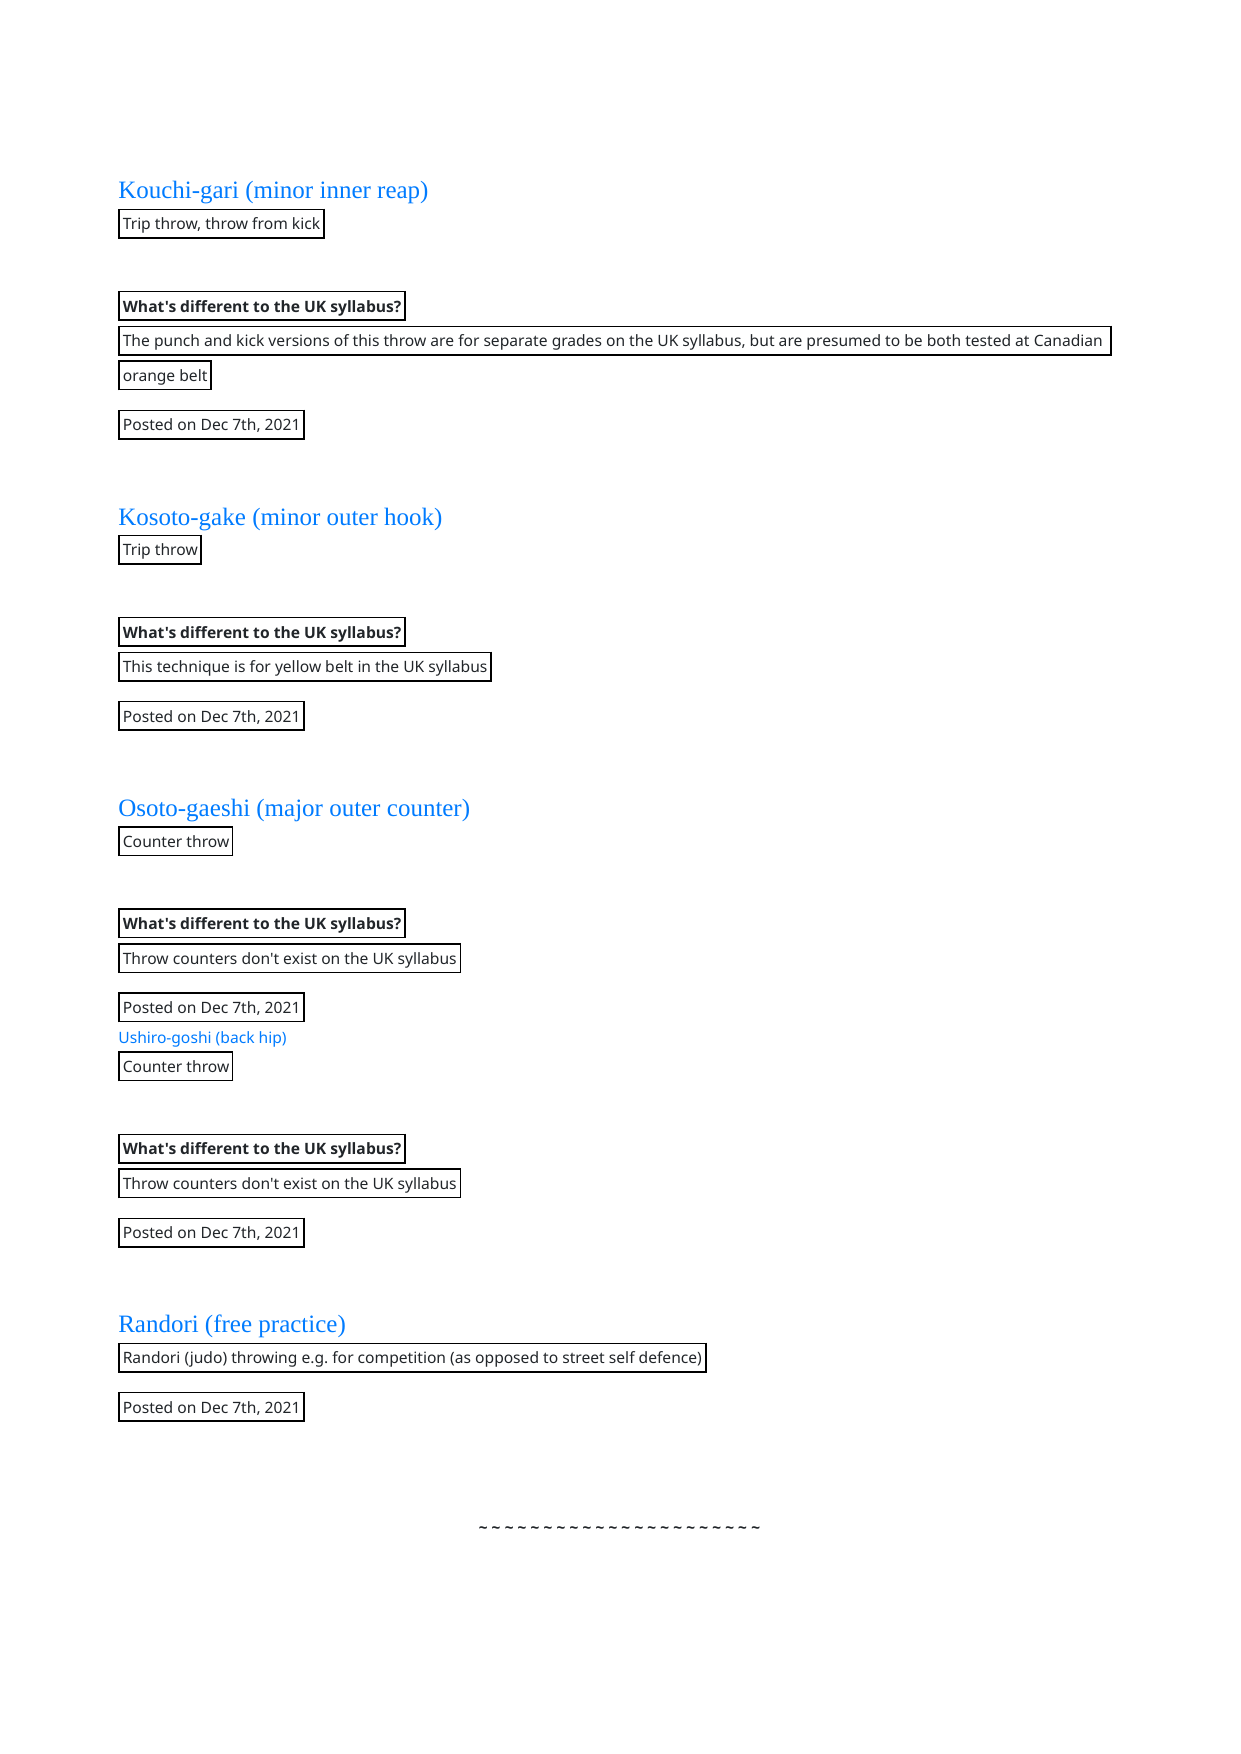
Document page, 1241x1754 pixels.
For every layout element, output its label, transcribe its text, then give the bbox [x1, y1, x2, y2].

text [305, 701, 1122, 731]
text Ushiro-goshi (back hip) [118, 1027, 1122, 1048]
text [305, 992, 1122, 1022]
text Counter throw [120, 828, 232, 855]
text [305, 1392, 1122, 1422]
text What's different to the UK syllabus? [120, 1135, 404, 1162]
text Posted on Dec 7th, 2021 [120, 1219, 303, 1246]
text Randori (free practice) [118, 1309, 1122, 1338]
text Randori (judo) throwing e.g. for competition (as opposed to street self defence) [120, 1344, 705, 1371]
text Trip throw [120, 536, 200, 563]
text Trip throw, throw from kick [120, 210, 323, 237]
text [202, 534, 1122, 565]
text This technique is for yellow belt in the UK syllabus [120, 653, 490, 680]
text Osoto-gaeshi (major outer counter) [118, 793, 1122, 822]
text Kosoto-gake (minor outer hook) [118, 502, 1122, 530]
text [461, 943, 1122, 973]
text Posted on Dec 7th, 2021 [120, 411, 303, 438]
text [233, 1051, 1122, 1081]
text [325, 208, 1122, 239]
text [461, 1168, 1122, 1198]
text Posted on Dec 7th, 2021 [120, 1393, 303, 1420]
text [492, 652, 1122, 682]
text [406, 908, 1122, 938]
text [233, 826, 1122, 856]
text [406, 1133, 1122, 1164]
text Posted on Dec 7th, 2021 [120, 702, 303, 729]
text Counter throw [120, 1053, 232, 1080]
text [406, 291, 1122, 321]
text The punch and kick versions of this throw are for separate grades on the UK syllabus, but are presumed to be both tested at Canadian orange belt [118, 326, 1122, 390]
text What's different to the UK syllabus? [120, 618, 404, 645]
text Posted on Dec 7th, 2021 [120, 994, 303, 1021]
text Throw counters don't exist on the UK syllabus [120, 945, 460, 972]
text [305, 1217, 1122, 1248]
text [305, 409, 1122, 440]
text ~ ~ ~ ~ ~ ~ ~ ~ ~ ~ ~ ~ ~ ~ ~ ~ ~ ~ ~ ~ ~ ~ [118, 1517, 1122, 1538]
text Kouchi-gari (minor inner reap) [118, 176, 1122, 204]
text [406, 617, 1122, 647]
text What's different to the UK syllabus? [120, 910, 404, 937]
text What's different to the UK syllabus? [120, 292, 404, 319]
text [707, 1343, 1122, 1373]
text Throw counters don't exist on the UK syllabus [120, 1170, 460, 1197]
